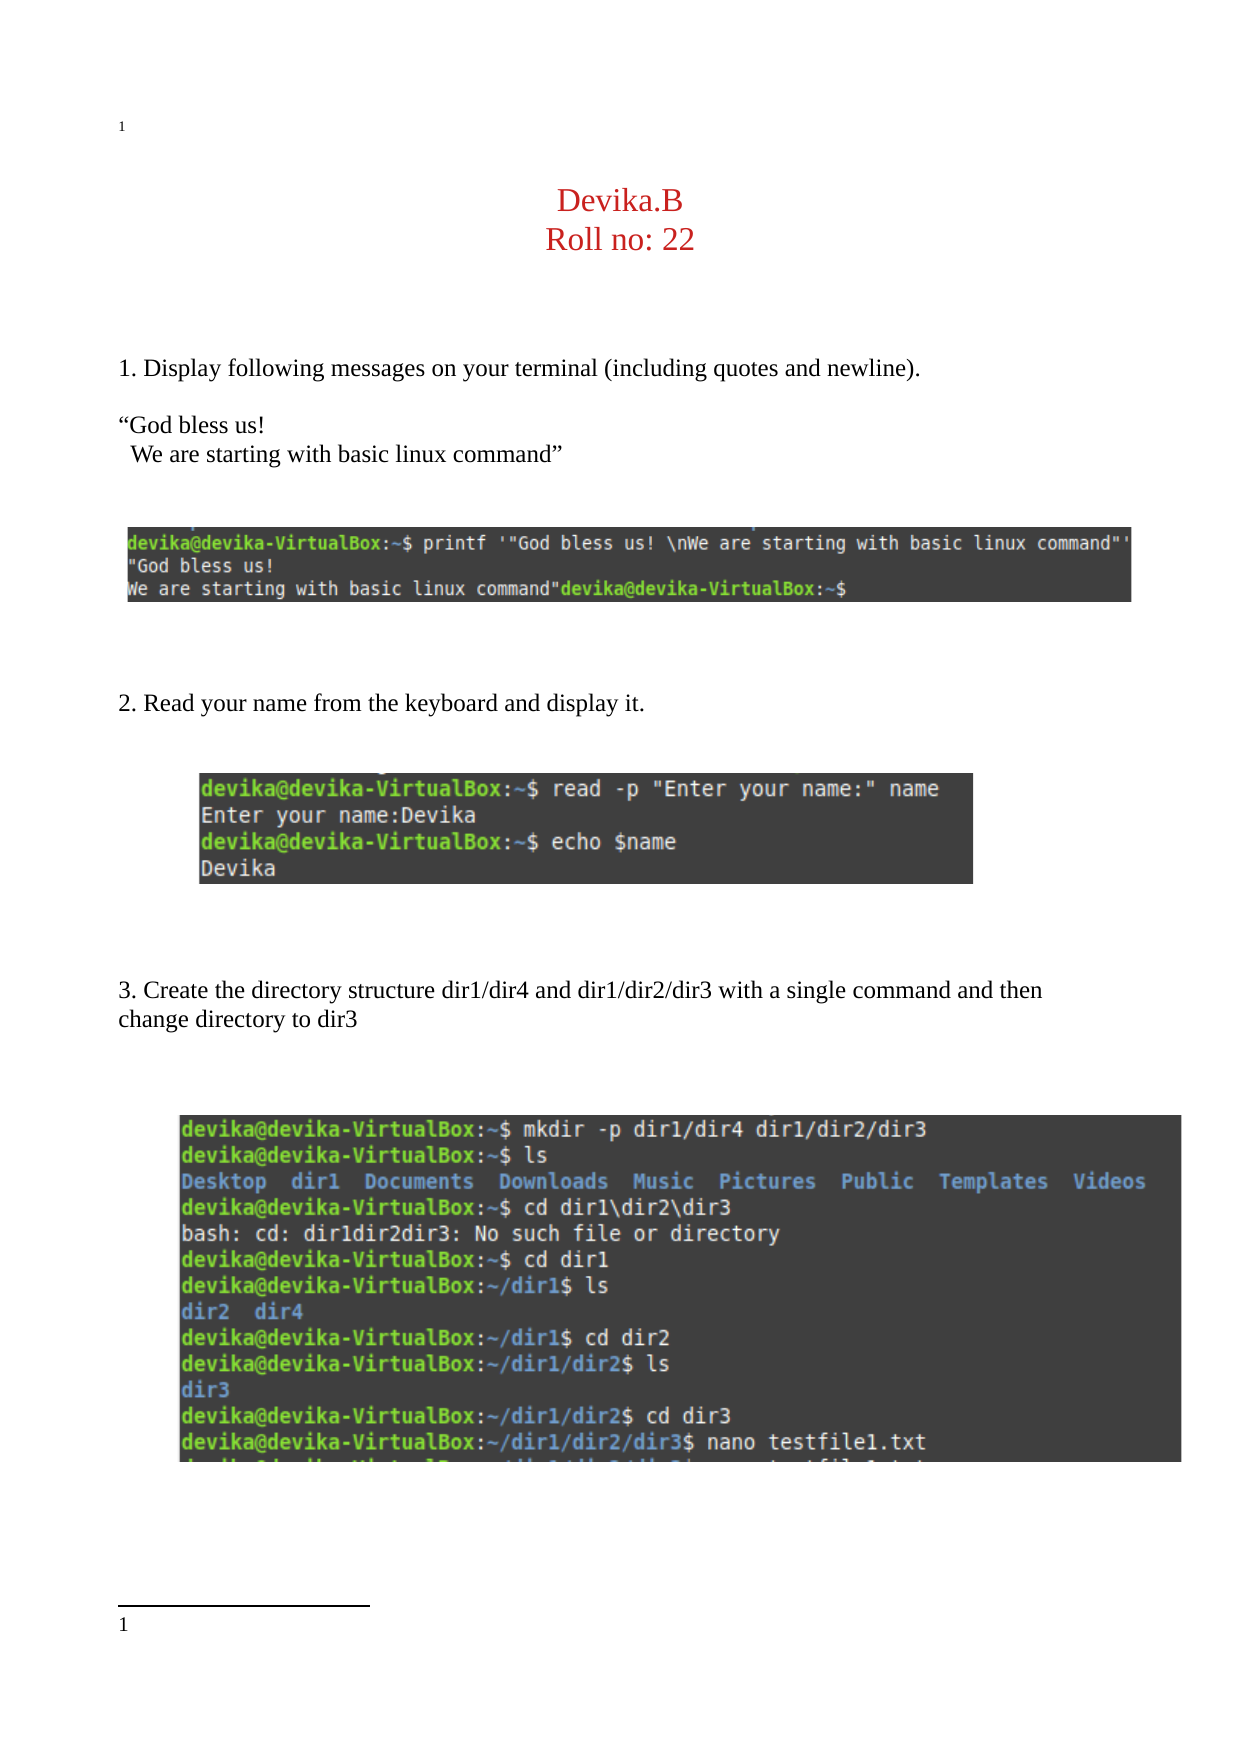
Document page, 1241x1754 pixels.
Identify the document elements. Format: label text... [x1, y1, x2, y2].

text 1. Display following messages on your terminal (including quotes and newline). [118, 353, 1122, 382]
picture [177, 1115, 1182, 1462]
picture [198, 773, 974, 884]
text change directory to dir3 [118, 1004, 1122, 1033]
text We are starting with basic linux command” [118, 439, 1122, 468]
text “God bless us! [118, 410, 1122, 439]
text 3. Create the directory structure dir1/dir4 and dir1/dir2/dir3 with a single command and then [118, 976, 1122, 1004]
text Roll no: 22 [118, 219, 1122, 257]
picture [127, 527, 1132, 602]
text Devika.B [118, 180, 1122, 219]
text 2. Read your name from the keyboard and display it. [118, 688, 1122, 717]
